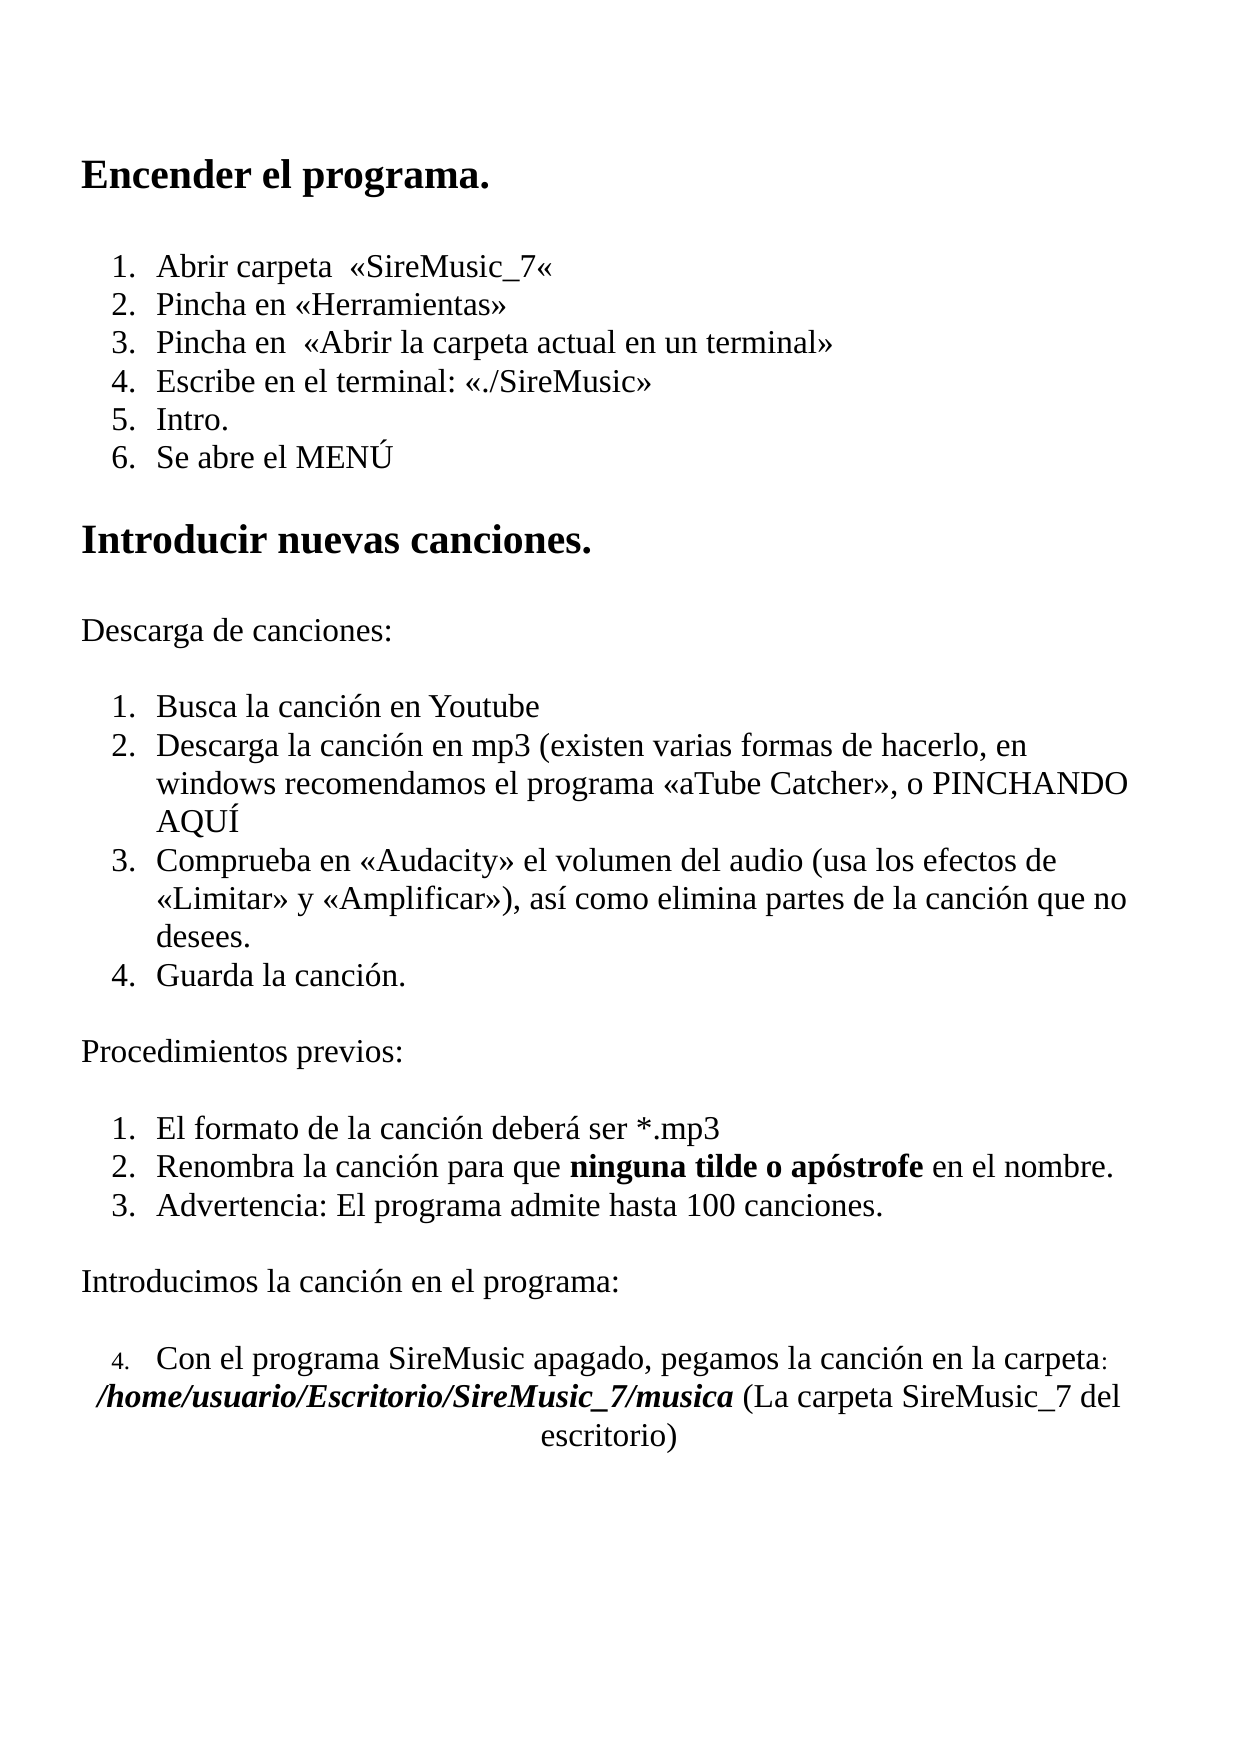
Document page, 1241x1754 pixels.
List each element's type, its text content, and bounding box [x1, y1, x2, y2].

text Procedimientos previos: [81, 1032, 1137, 1070]
list Pincha en «Herramientas» [111, 284, 1137, 322]
list Escribe en el terminal: «./SireMusic» [111, 361, 1137, 399]
list El formato de la canción deberá ser *.mp3 [111, 1108, 1137, 1147]
text Descarga de canciones: [81, 610, 1137, 648]
list Busca la canción en Youtube [111, 687, 1137, 725]
list Descarga la canción en mp3 (existen varias formas de hacerlo, en windows recomendamos el programa «aTube Catcher», o PINCHANDO AQUÍ [111, 725, 1137, 840]
text Introducir nuevas canciones. [81, 514, 1137, 562]
list Renombra la canción para que ninguna tilde o apóstrofe en el nombre. [111, 1147, 1137, 1185]
text Encender el programa. [81, 150, 1137, 198]
list Advertencia: El programa admite hasta 100 canciones. [111, 1185, 1137, 1223]
list Guarda la canción. [111, 955, 1137, 993]
list Abrir carpeta «SireMusic_7« [111, 246, 1137, 284]
list Con el programa SireMusic apagado, pegamos la canción en la carpeta: [111, 1338, 1137, 1377]
list Pincha en «Abrir la carpeta actual en un terminal» [111, 322, 1137, 361]
text /home/usuario/Escritorio/SireMusic_7/musica (La carpeta SireMusic_7 del escritorio) [81, 1377, 1137, 1453]
list Comprueba en «Audacity» el volumen del audio (usa los efectos de «Limitar» y «Amplificar»), así como elimina partes de la canción que no desees. [111, 840, 1137, 955]
list Se abre el MENÚ [111, 437, 1137, 476]
text Introducimos la canción en el programa: [81, 1262, 1137, 1300]
list Intro. [111, 399, 1137, 437]
